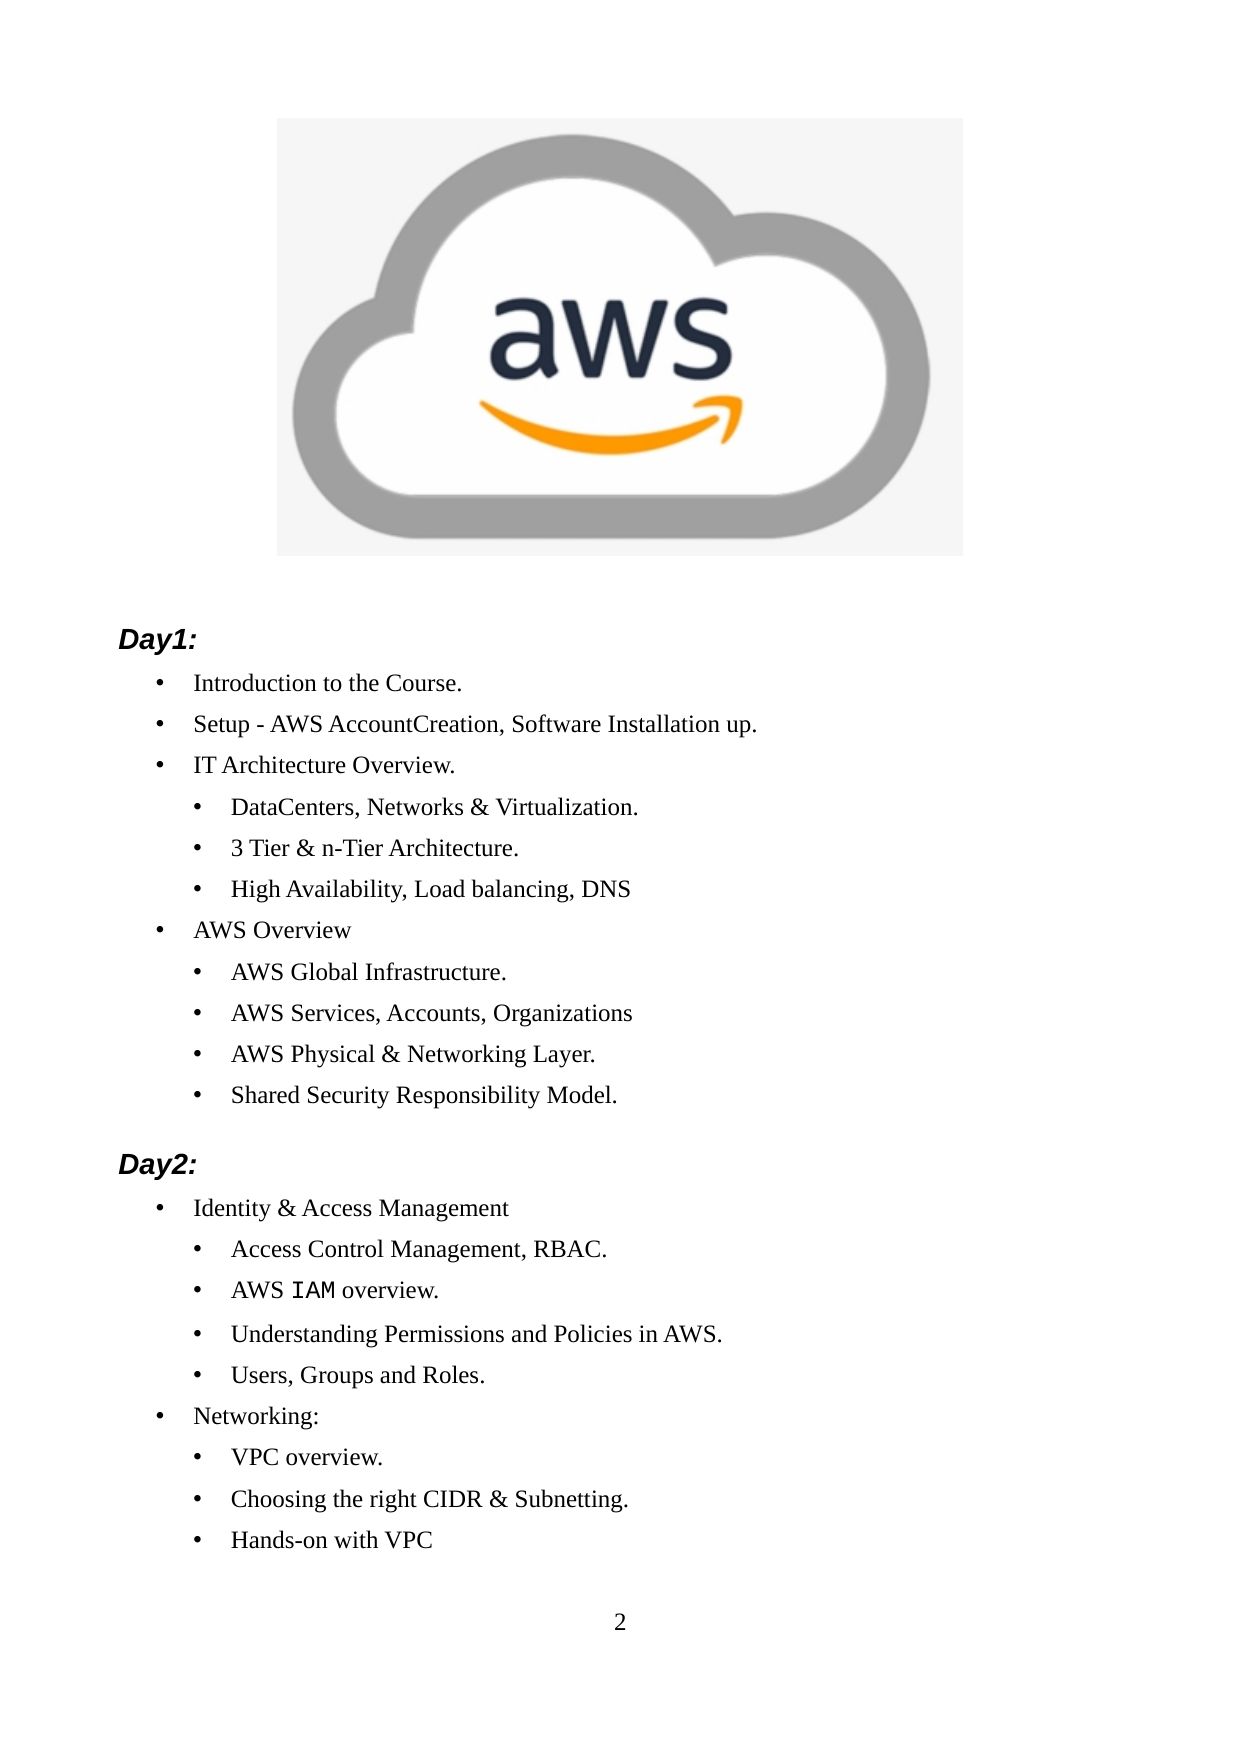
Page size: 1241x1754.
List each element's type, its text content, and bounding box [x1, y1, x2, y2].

list IT Architecture Overview. [156, 751, 1122, 779]
list AWS Services, Accounts, Organizations [193, 998, 1122, 1027]
list Identity & Access Management [156, 1193, 1122, 1222]
subtitle Day1: [118, 622, 1122, 656]
list Networking: [156, 1401, 1122, 1430]
list Understanding Permissions and Policies in AWS. [193, 1319, 1122, 1347]
list Choosing the right CIDR & Subnetting. [193, 1484, 1122, 1512]
list AWS IAM overview. [193, 1275, 1122, 1306]
list AWS Global Infrastructure. [193, 957, 1122, 986]
list VPC overview. [193, 1442, 1122, 1471]
list Users, Groups and Roles. [193, 1360, 1122, 1389]
subtitle Day2: [118, 1147, 1122, 1180]
list AWS Physical & Networking Layer. [193, 1039, 1122, 1068]
list Access Control Management, RBAC. [193, 1234, 1122, 1263]
list Introduction to the Course. [156, 668, 1122, 697]
list Setup - AWS AccountCreation, Software Installation up. [156, 709, 1122, 738]
list DataCenters, Networks & Virtualization. [193, 792, 1122, 821]
list AWS Overview [156, 916, 1122, 944]
list High Availability, Load balancing, DNS [193, 874, 1122, 903]
list Hands-on with VPC [193, 1525, 1122, 1554]
list Shared Security Responsibility Model. [193, 1081, 1122, 1109]
list 3 Tier & n-Tier Architecture. [193, 833, 1122, 862]
